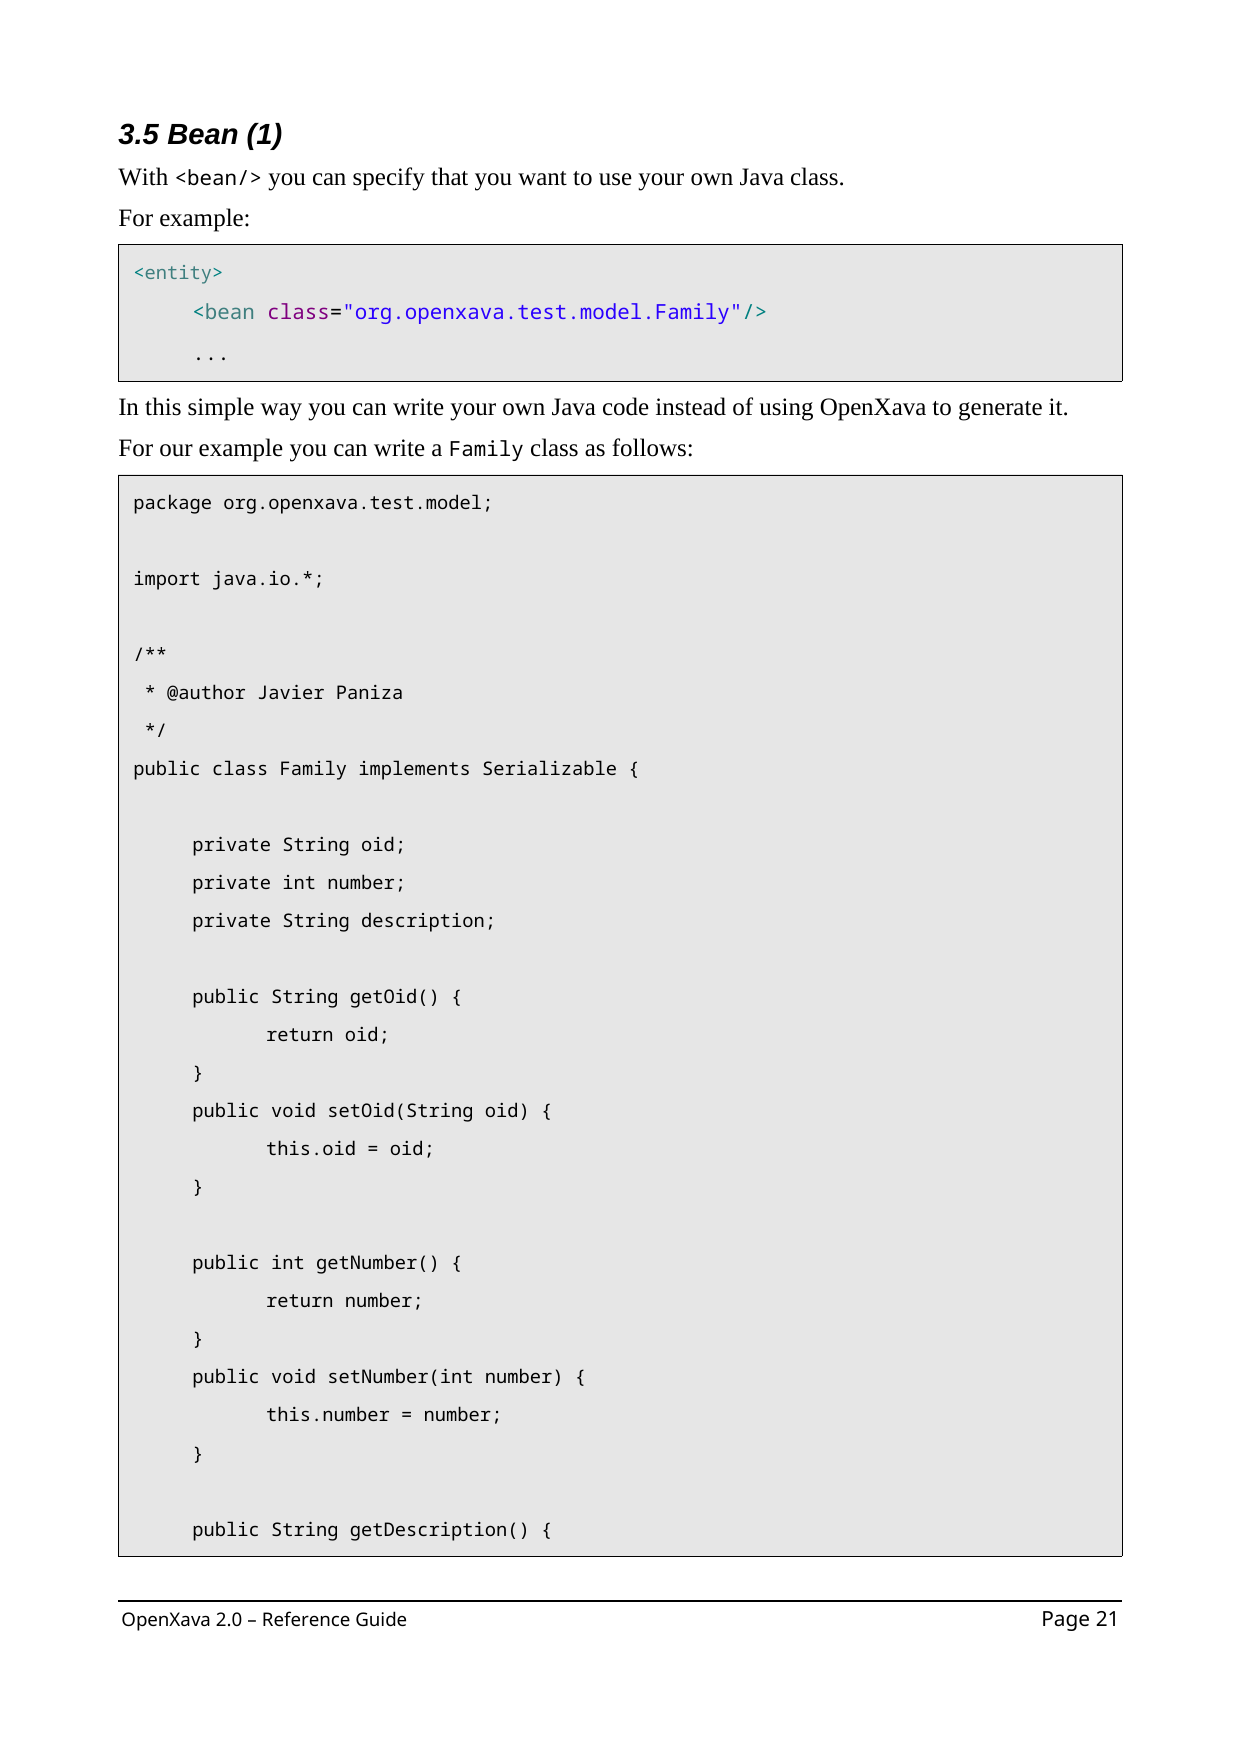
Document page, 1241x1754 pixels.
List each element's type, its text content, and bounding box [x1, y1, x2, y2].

text package org.openxava.test.model; [119, 476, 1122, 512]
text private String oid; [119, 817, 1122, 855]
text In this simple way you can write your own Java code instead of using OpenXava to generate it. [118, 393, 1122, 421]
text private String description; [119, 893, 1122, 931]
subtitle Bean (1) [118, 118, 1122, 151]
text this.oid = oid; [119, 1121, 1122, 1159]
text public void setOid(String oid) { [119, 1083, 1122, 1121]
text } [119, 1425, 1122, 1463]
text } [119, 1311, 1122, 1349]
text import java.io.*; [119, 551, 1122, 588]
text } [119, 1159, 1122, 1197]
text With <bean/> you can specify that you want to use your own Java class. [118, 163, 1122, 192]
text } [119, 1045, 1122, 1083]
text return number; [119, 1273, 1122, 1311]
text ... [119, 323, 1122, 381]
text return oid; [119, 1007, 1122, 1045]
text For our example you can write a Family class as follows: [118, 434, 1122, 462]
text For example: [118, 204, 1122, 232]
text /** [119, 627, 1122, 664]
text * @author Javier Paniza [119, 664, 1122, 703]
text public String getDescription() { [119, 1501, 1122, 1556]
text public String getOid() { [119, 969, 1122, 1007]
text <entity> [119, 245, 1122, 282]
text public class Family implements Serializable { [119, 741, 1122, 779]
text <bean class="org.openxava.test.model.Family"/> [119, 282, 1122, 323]
text public void setNumber(int number) { [119, 1349, 1122, 1387]
text */ [119, 703, 1122, 741]
text public int getNumber() { [119, 1235, 1122, 1273]
text this.number = number; [119, 1387, 1122, 1425]
text private int number; [119, 855, 1122, 893]
